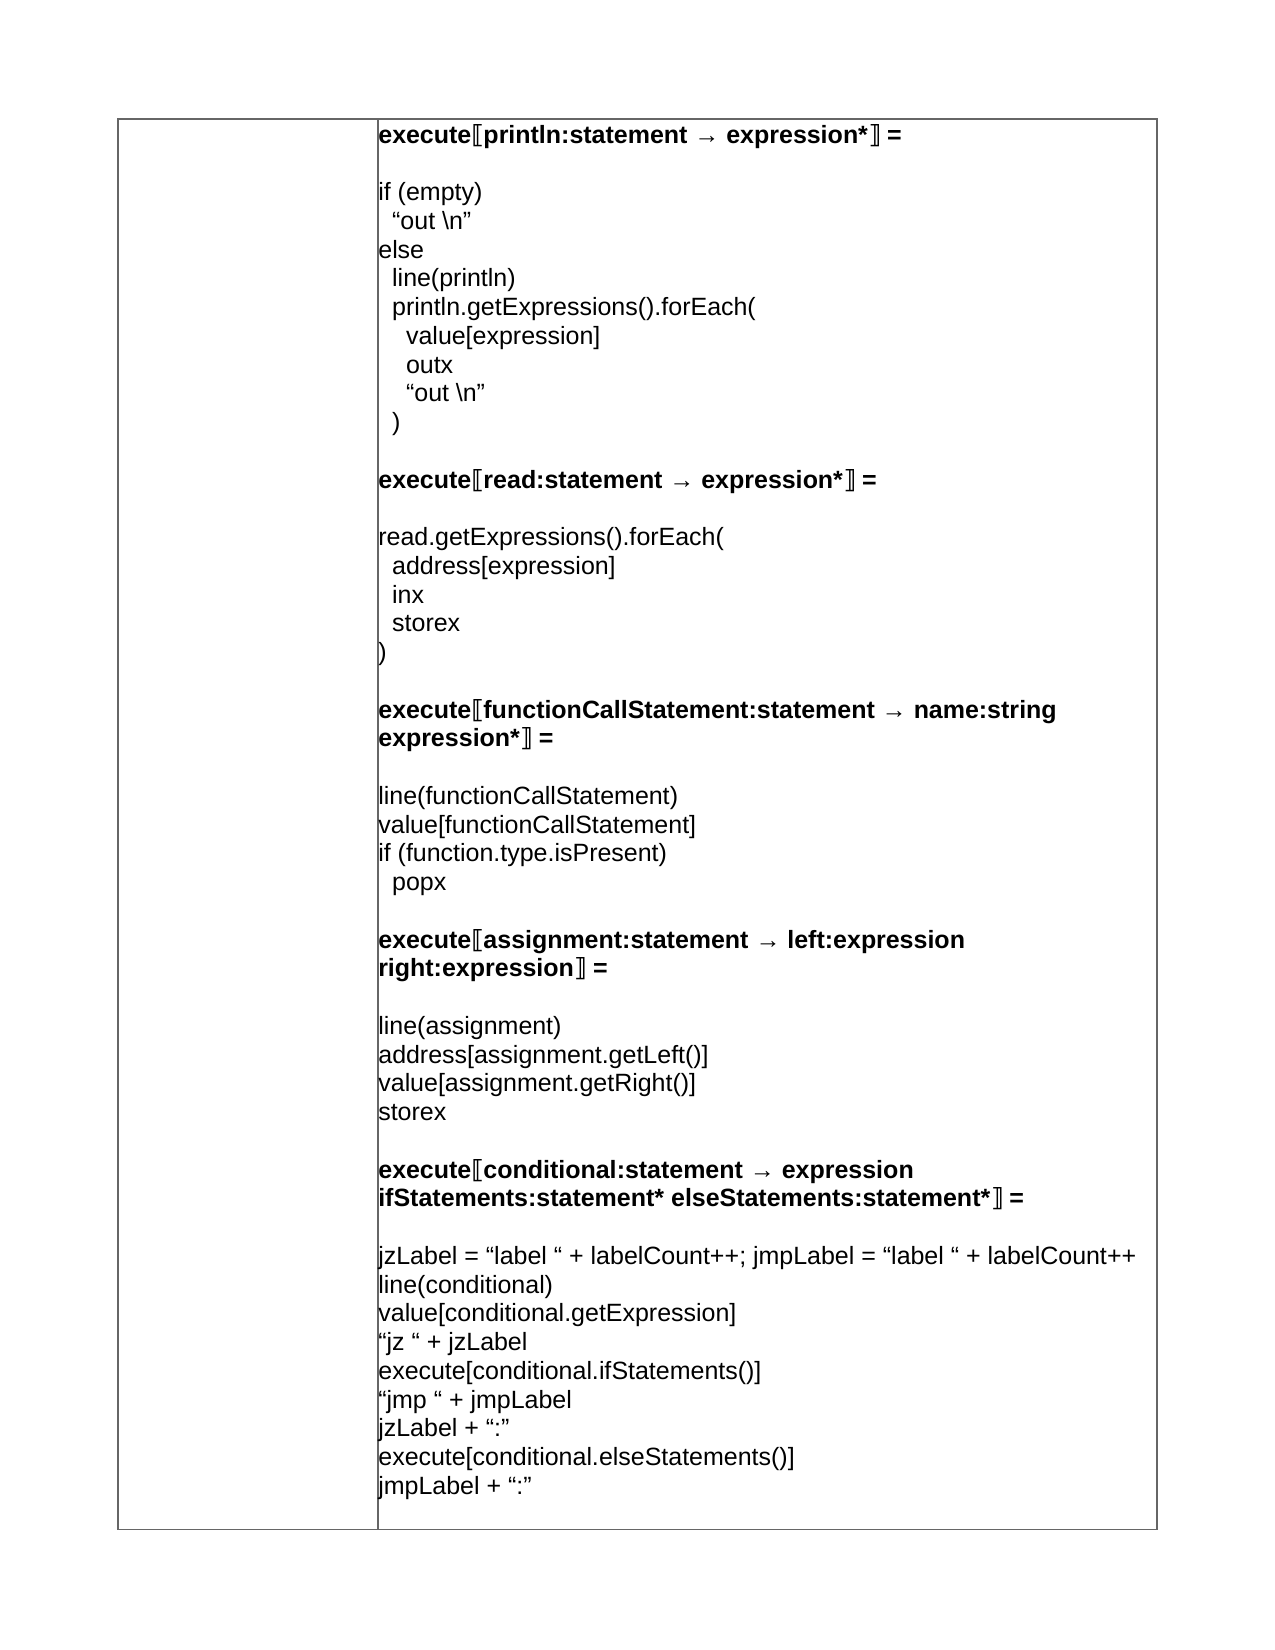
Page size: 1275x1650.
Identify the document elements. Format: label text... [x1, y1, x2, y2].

table_cell execute⟦println:statement → expression*⟧ = if (empty) “out \n” else line(println) println.getExpressions().forEach( value[expression] outx “out \n” ) execute⟦read:statement → expression*⟧ = read.getExpressions().forEach( address[expression] inx storex ) execute⟦functionCallStatement:statement → name:string expression*⟧ = line(functionCallStatement) value[functionCallStatement] if (function.type.isPresent) popx execute⟦assignment:statement → left:expression right:expression⟧ = line(assignment) address[assignment.getLeft()] value[assignment.getRight()] storex execute⟦conditional:statement → expression ifStatements:statement* elseStatements:statement*⟧ = jzLabel = “label “ + labelCount++; jmpLabel = “label “ + labelCount++ line(conditional) value[conditional.getExpression] “jz “ + jzLabel execute[conditional.ifStatements()] “jmp “ + jmpLabel jzLabel + “:” execute[conditional.elseStatements()] jmpLabel + “:” [379, 120, 1156, 1528]
table_cell [119, 120, 377, 1528]
